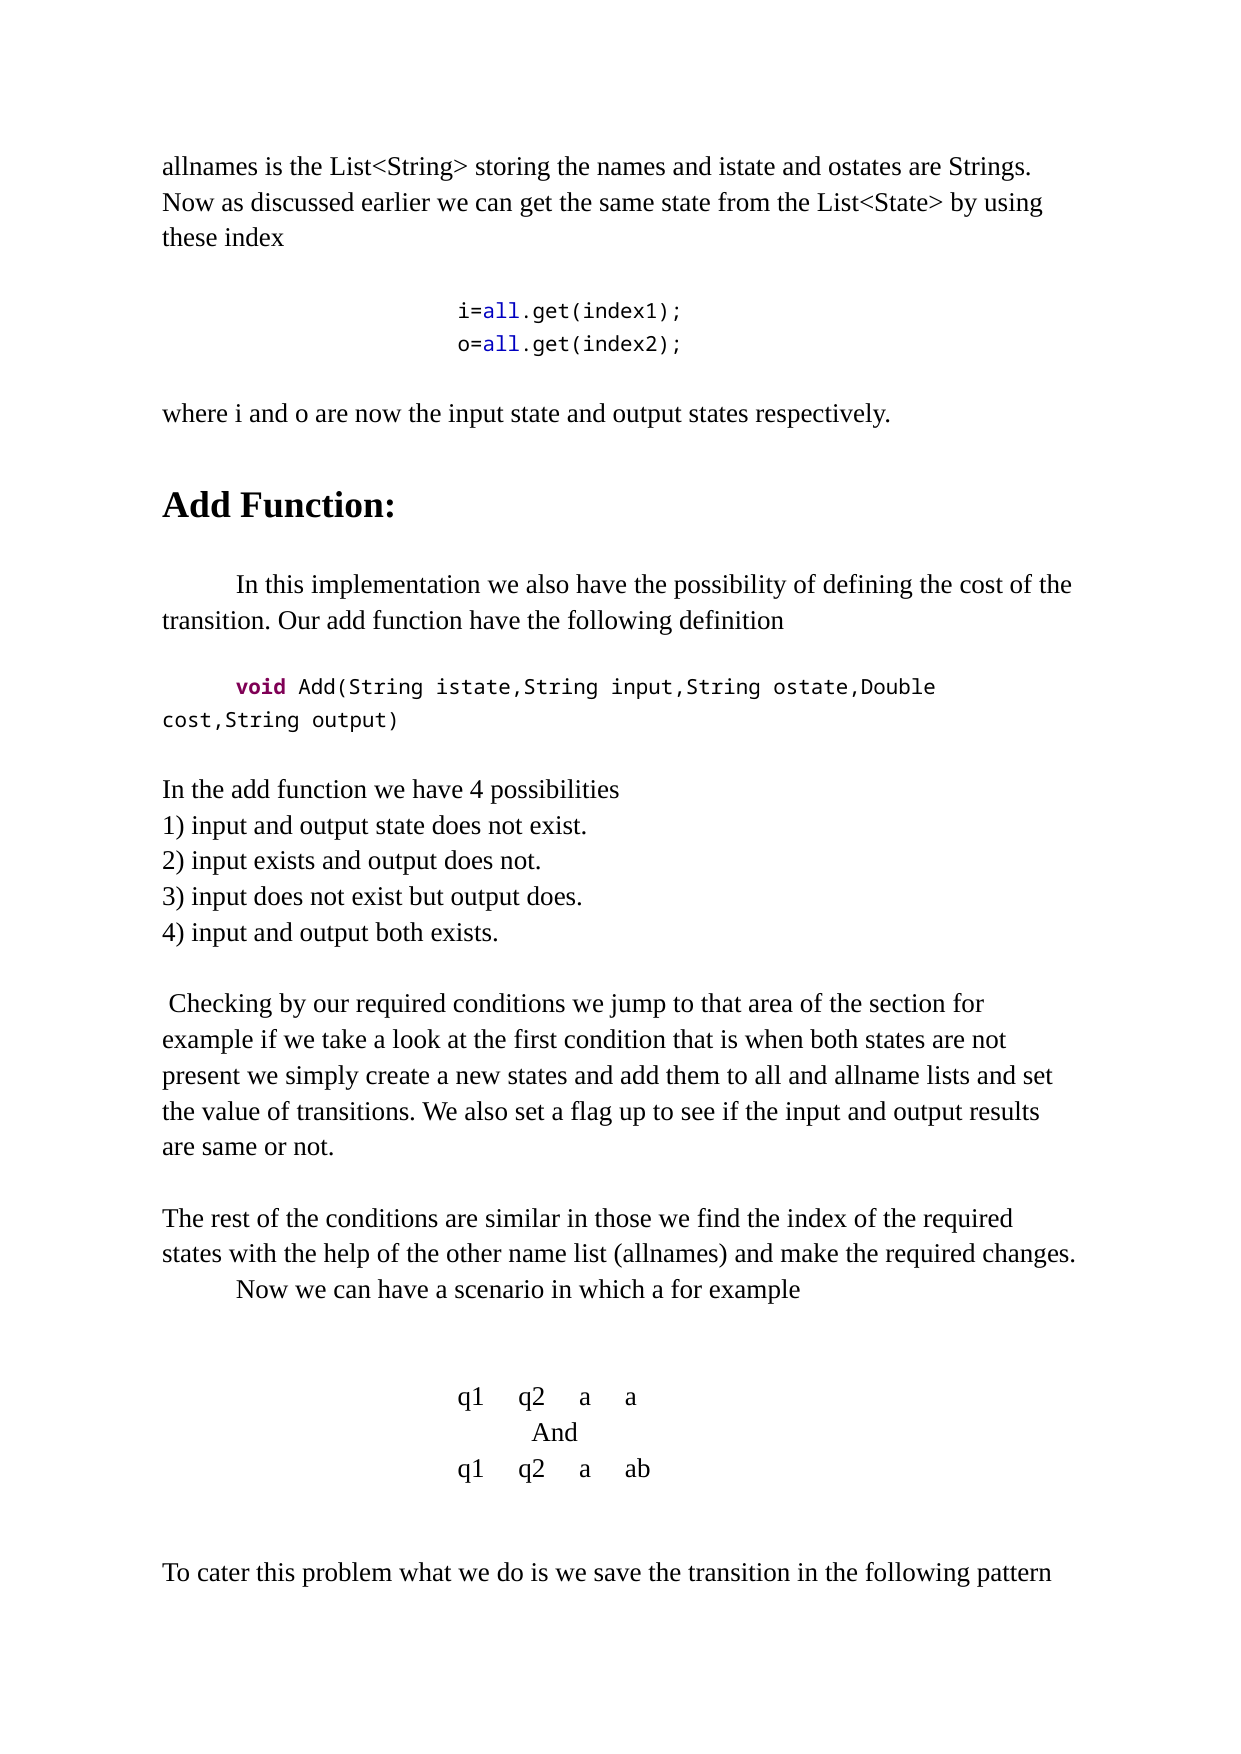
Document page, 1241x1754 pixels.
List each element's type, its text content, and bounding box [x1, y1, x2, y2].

text In this implementation we also have the possibility of defining the cost of the transition. Our add function have the following definition [162, 568, 1078, 635]
text q1 q2 a a [162, 1380, 1078, 1412]
text And [162, 1416, 1078, 1447]
text allnames is the List<String> storing the names and istate and ostates are Strings. Now as discussed earlier we can get the same state from the List<State> by using these index [162, 150, 1078, 253]
text 1) input and output state does not exist. [162, 809, 1078, 840]
text where i and o are now the input state and output states respectively. [162, 397, 1078, 428]
text The rest of the conditions are similar in those we find the index of the required states with the help of the other name list (allnames) and make the required changes. [162, 1202, 1078, 1269]
text 2) input exists and output does not. [162, 844, 1078, 876]
text void Add(String istate,String input,String ostate,Double cost,String output) [162, 672, 1078, 733]
text o=all.get(index2); [162, 329, 1078, 357]
text present we simply create a new states and add them to all and allname lists and set the value of transitions. We also set a flag up to see if the input and output results are same or not. [162, 1059, 1078, 1161]
text Now we can have a scenario in which a for example [162, 1273, 1078, 1304]
text i=all.get(index1); [162, 293, 1078, 324]
text Checking by our required conditions we jump to that area of the section for example if we take a look at the first condition that is when both states are not [162, 987, 1078, 1054]
list 3) input does not exist but output does. [162, 880, 1078, 911]
text To cater this problem what we do is we save the transition in the following pattern [162, 1556, 1078, 1587]
text In the add function we have 4 possibilities [162, 773, 1078, 804]
list 4) input and output both exists. [162, 916, 1078, 947]
text Add Function: [162, 483, 1078, 526]
text q1 q2 a ab [162, 1452, 1078, 1483]
